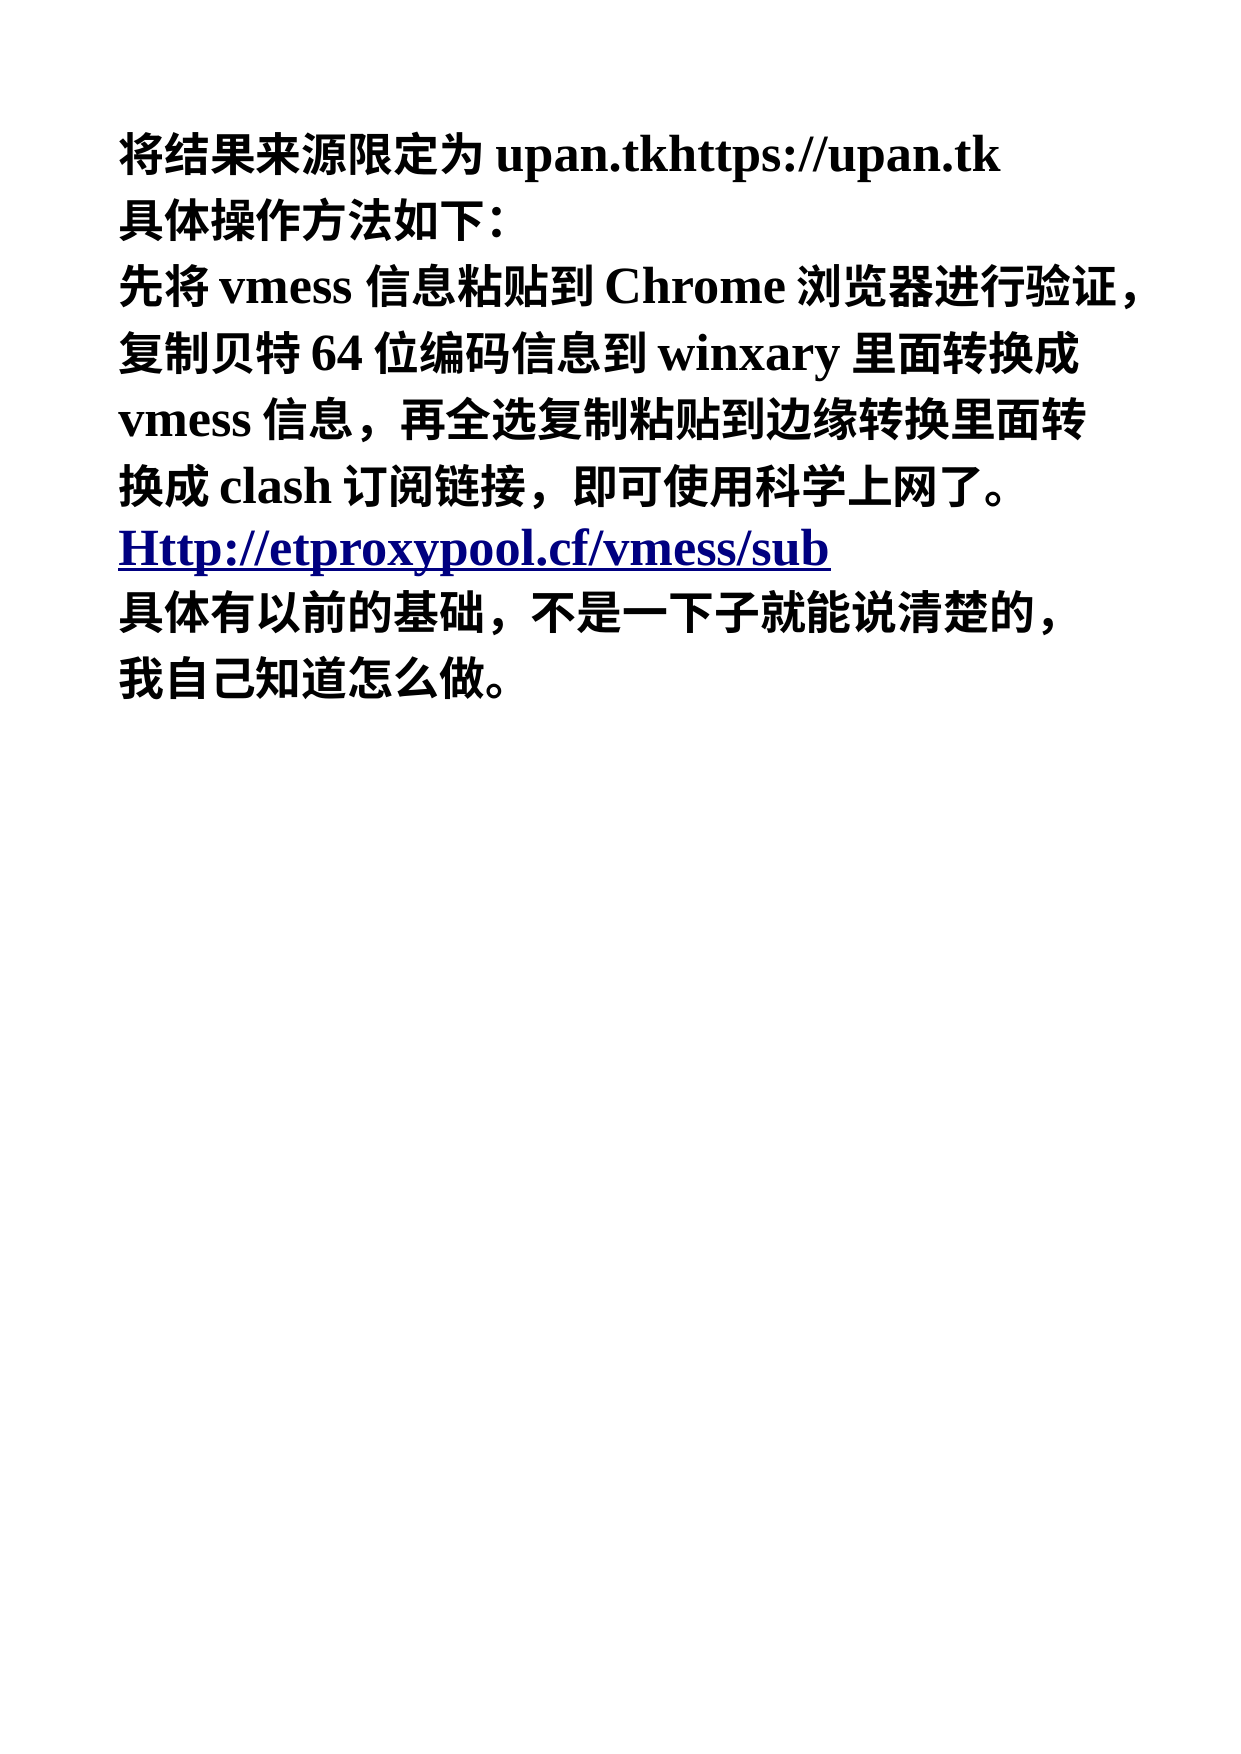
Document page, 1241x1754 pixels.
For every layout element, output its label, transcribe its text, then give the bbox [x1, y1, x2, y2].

text 复制贝特64位编码信息到winxary里面转换成 vmess信息，再全选复制粘贴到边缘转换里面转换成clash订阅链接，即可使用科学上网了。 [118, 317, 1122, 516]
text 具体有以前的基础，不是一下子就能说清楚的，我自己知道怎么做。 [118, 576, 1122, 709]
text 先将vmess 信息粘贴到Chrome浏览器进行验证， [118, 251, 1122, 317]
text 将结果来源限定为 upan.tkhttps://upan.tk [118, 118, 1122, 184]
text Http://etproxypool.cf/vmess/sub [118, 516, 1122, 576]
text 具体操作方法如下： [118, 184, 1122, 251]
